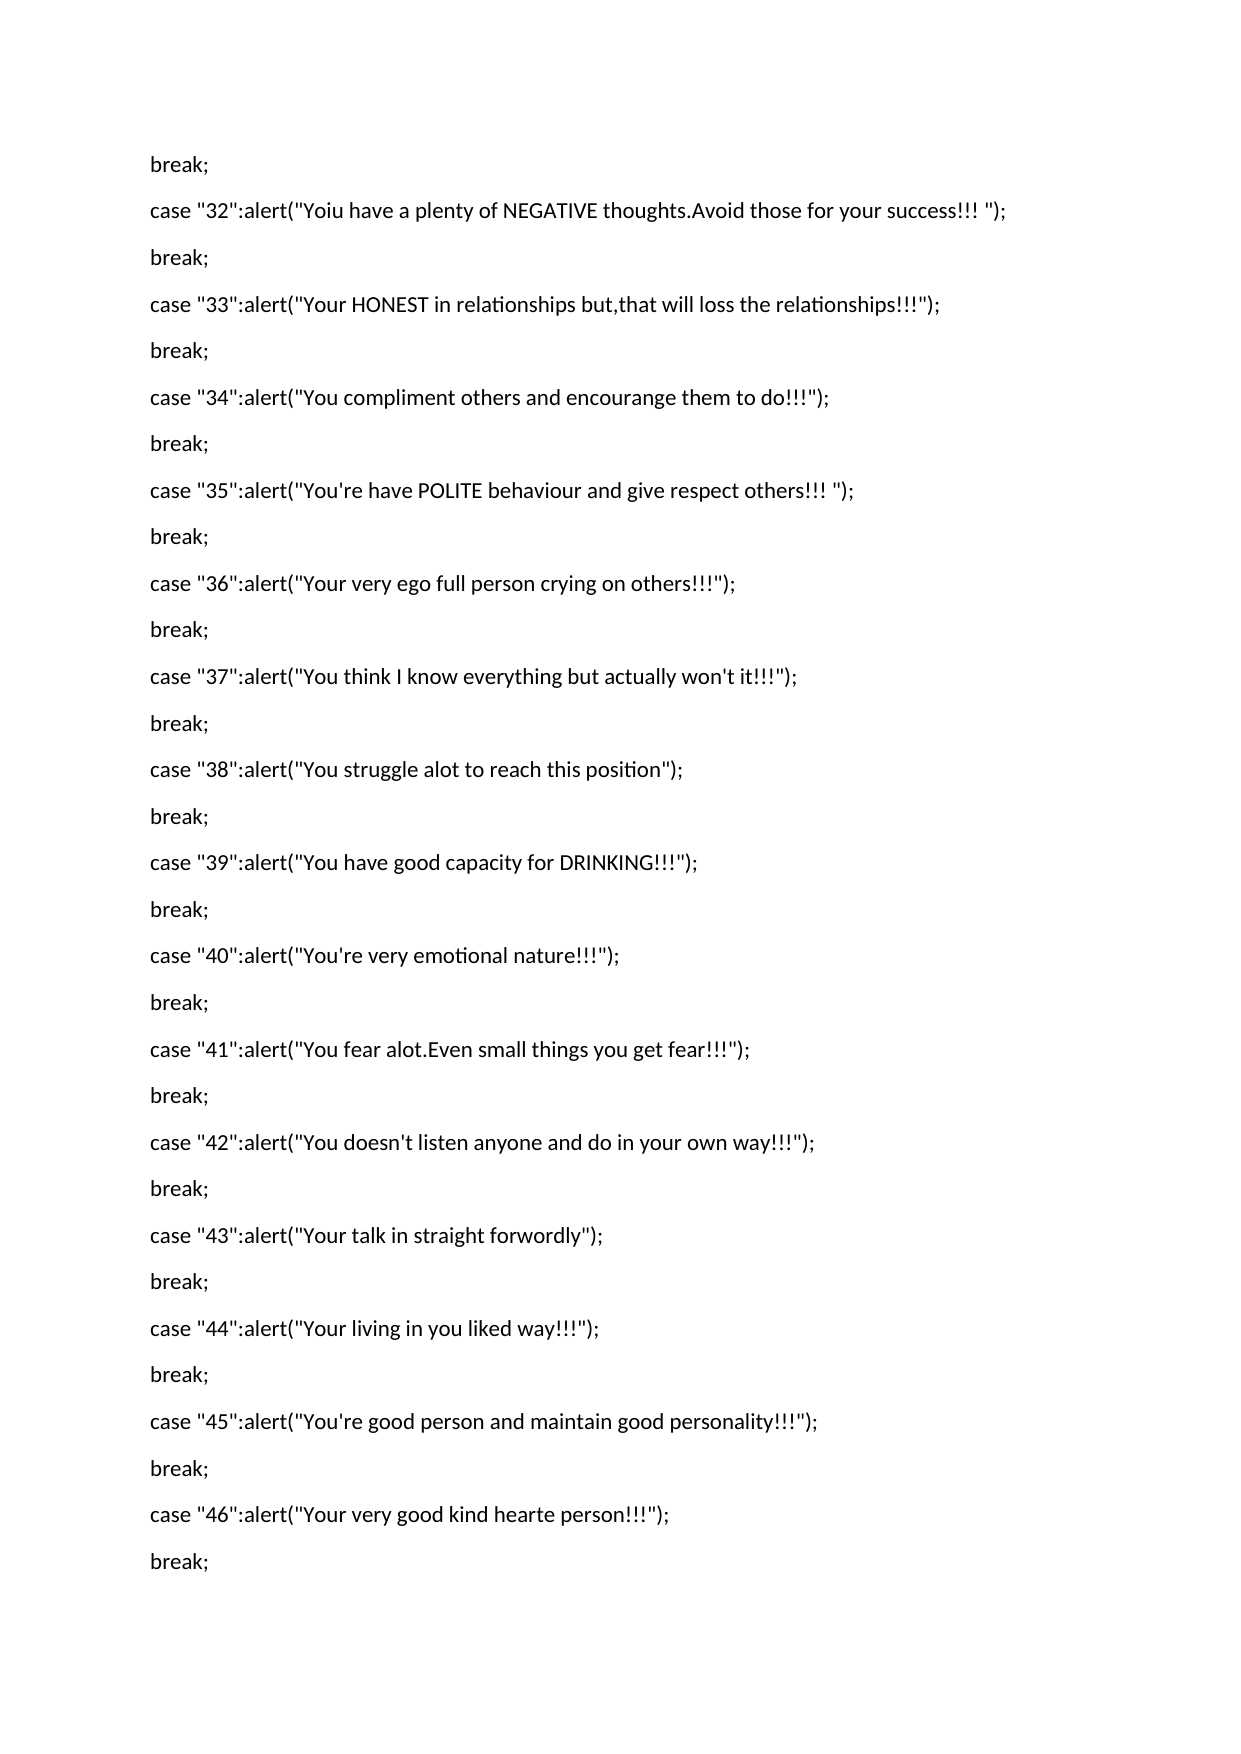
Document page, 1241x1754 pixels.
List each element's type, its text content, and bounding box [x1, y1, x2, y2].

text break; [150, 988, 1090, 1016]
text break; [150, 802, 1090, 830]
text break; [150, 1081, 1090, 1109]
text case "46":alert("Your very good kind hearte person!!!"); [150, 1500, 1090, 1528]
text case "32":alert("Yoiu have a plenty of NEGATIVE thoughts.Avoid those for your success!!! "); [150, 197, 1090, 224]
text case "33":alert("Your HONEST in relationships but,that will loss the relationships!!!"); [150, 290, 1090, 318]
text break; [150, 1174, 1090, 1202]
text case "37":alert("You think I know everything but actually won't it!!!"); [150, 662, 1090, 690]
text break; [150, 1547, 1090, 1575]
text break; [150, 895, 1090, 923]
text break; [150, 1454, 1090, 1482]
text case "45":alert("You're good person and maintain good personality!!!"); [150, 1407, 1090, 1435]
text case "41":alert("You fear alot.Even small things you get fear!!!"); [150, 1035, 1090, 1063]
text break; [150, 1267, 1090, 1296]
text case "36":alert("Your very ego full person crying on others!!!"); [150, 569, 1090, 597]
text case "38":alert("You struggle alot to reach this position"); [150, 755, 1090, 783]
text case "34":alert("You compliment others and encourange them to do!!!"); [150, 383, 1090, 411]
text case "40":alert("You're very emotional nature!!!"); [150, 942, 1090, 969]
text break; [150, 150, 1090, 178]
text break; [150, 616, 1090, 644]
text case "39":alert("You have good capacity for DRINKING!!!"); [150, 848, 1090, 876]
text case "35":alert("You're have POLITE behaviour and give respect others!!! "); [150, 476, 1090, 504]
text break; [150, 522, 1090, 551]
text break; [150, 709, 1090, 737]
text case "44":alert("Your living in you liked way!!!"); [150, 1314, 1090, 1342]
text case "43":alert("Your talk in straight forwordly"); [150, 1221, 1090, 1249]
text break; [150, 243, 1090, 271]
text break; [150, 336, 1090, 364]
text break; [150, 1361, 1090, 1389]
text case "42":alert("You doesn't listen anyone and do in your own way!!!"); [150, 1128, 1090, 1156]
text break; [150, 429, 1090, 457]
